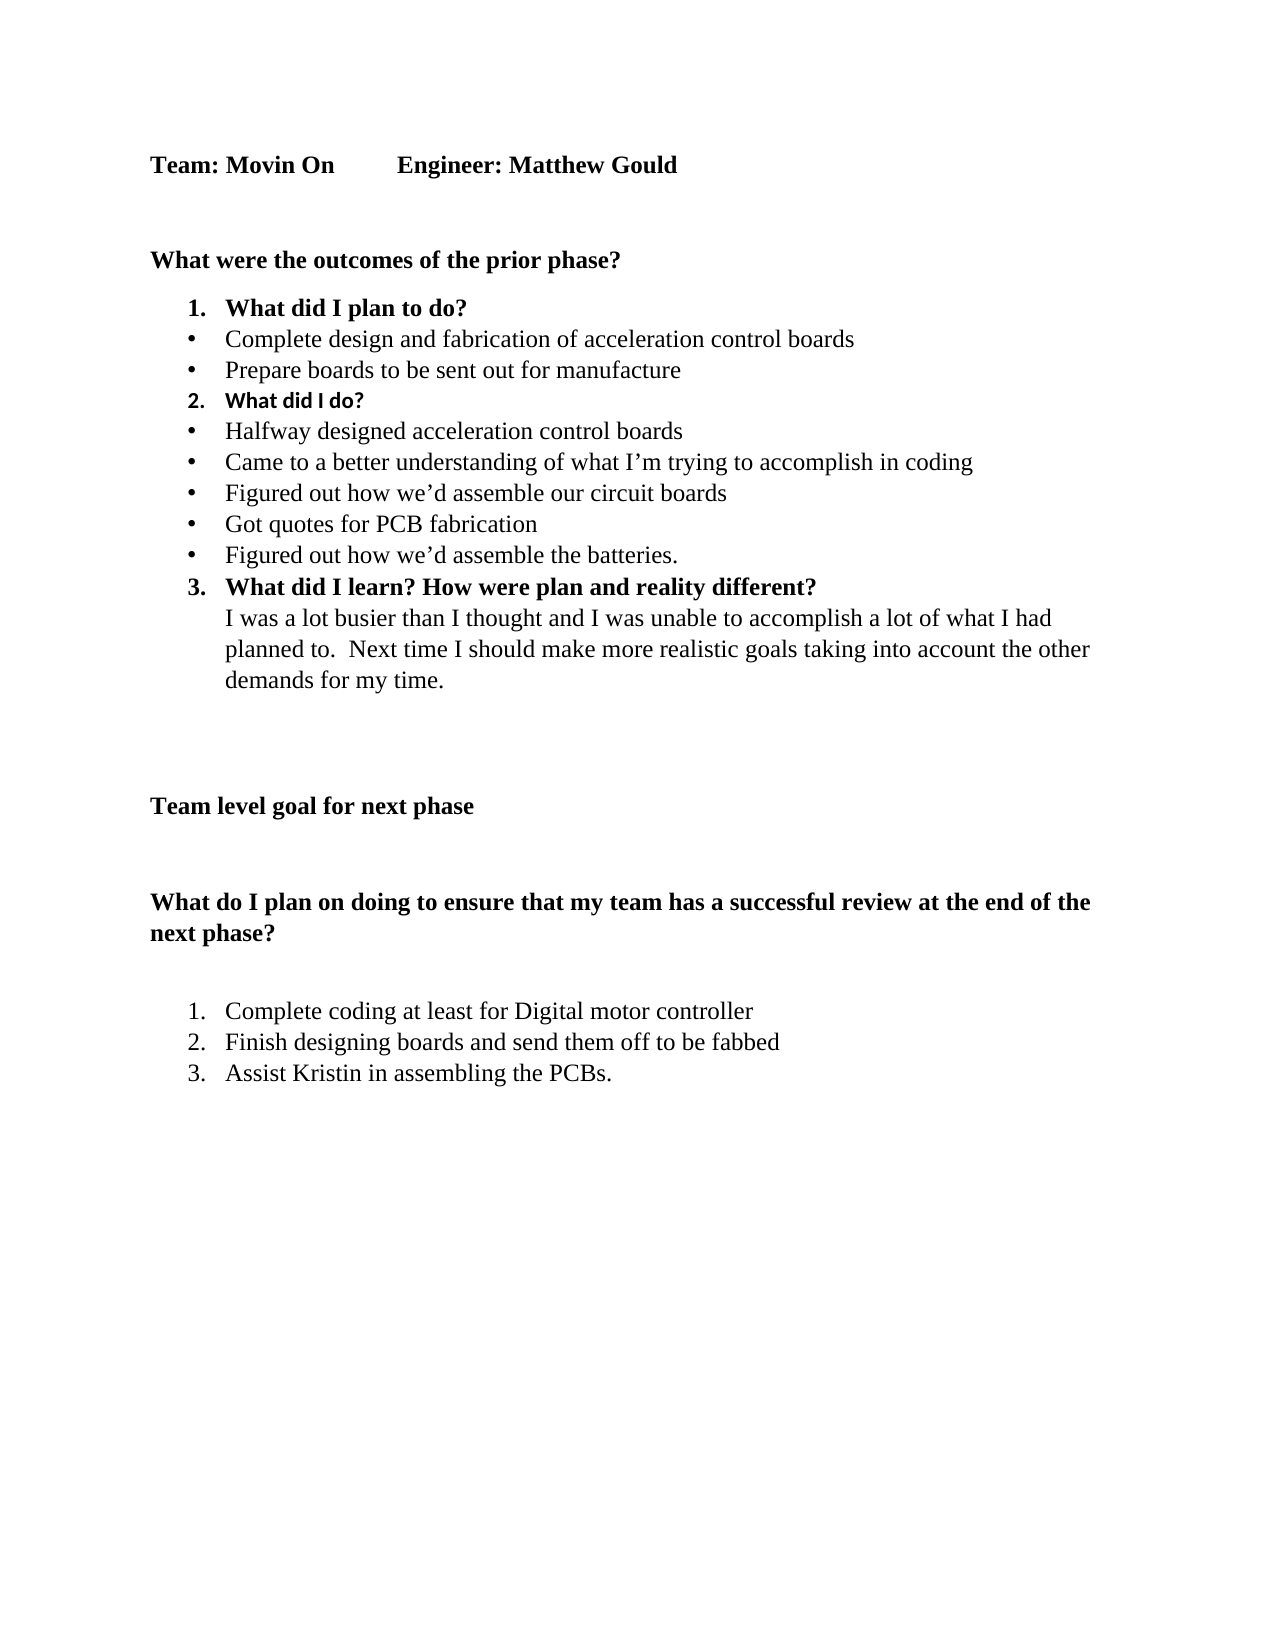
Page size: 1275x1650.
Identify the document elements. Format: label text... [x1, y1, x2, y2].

list I was a lot busier than I thought and I was unable to accomplish a lot of what I had planned to. Next time I should make more realistic goals taking into account the other demands for my time. [187, 603, 1125, 693]
list Complete design and fabrication of acceleration control boards [187, 324, 1125, 353]
text What do I plan on doing to ensure that my team has a successful review at the end of the next phase? [150, 887, 1125, 946]
text Team level goal for next phase [150, 791, 1125, 820]
list What did I do? [187, 386, 1125, 414]
list Halfway designed acceleration control boards [187, 416, 1125, 445]
list What did I plan to do? [187, 293, 1125, 322]
text Team: Movin On Engineer: Matthew Gould [150, 150, 1125, 179]
list What did I learn? How were plan and reality different? [187, 572, 1125, 600]
list Prepare boards to be sent out for manufacture [187, 355, 1125, 384]
list Figured out how we’d assemble the batteries. [187, 541, 1125, 569]
list Complete coding at least for Digital motor controller [187, 996, 1125, 1025]
text What were the outcomes of the prior phase? [150, 245, 1125, 274]
list Came to a better understanding of what I’m trying to accomplish in coding [187, 447, 1125, 476]
list Got quotes for PCB fabrication [187, 509, 1125, 538]
list Finish designing boards and send them off to be fabbed [187, 1027, 1125, 1056]
list Figured out how we’d assemble our circuit boards [187, 478, 1125, 507]
list Assist Kristin in assembling the PCBs. [187, 1058, 1125, 1087]
